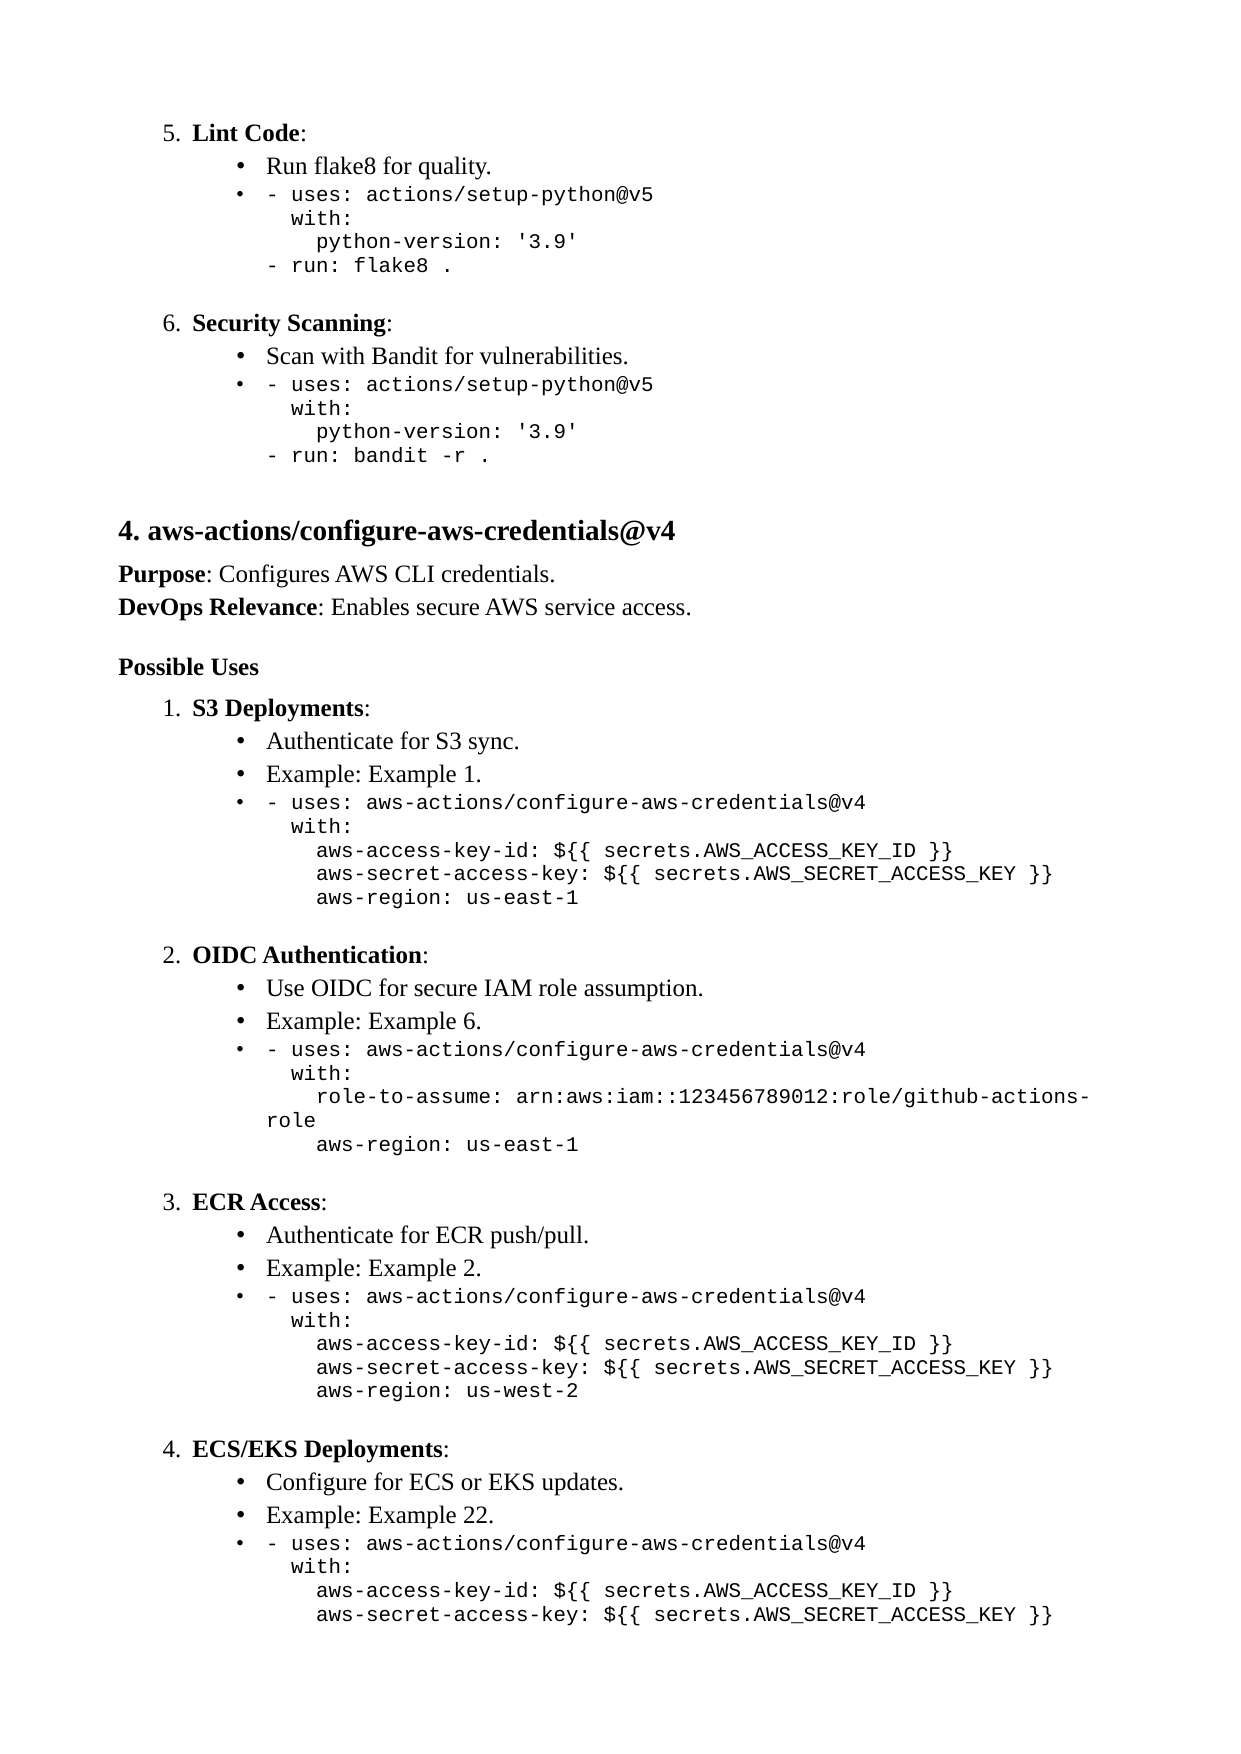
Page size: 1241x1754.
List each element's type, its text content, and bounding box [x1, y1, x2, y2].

list with: [236, 398, 1122, 422]
list aws-access-key-id: ${{ secrets.AWS_ACCESS_KEY_ID }} [236, 840, 1122, 863]
list python-version: '3.9' [236, 422, 1122, 445]
list OIDC Authentication: [162, 940, 1122, 969]
list - run: bandit -r . [236, 445, 1122, 469]
list Lint Code: [162, 118, 1122, 147]
list Example: Example 22. [236, 1500, 1122, 1528]
list ECS/EKS Deployments: [162, 1434, 1122, 1462]
list Authenticate for S3 sync. [236, 726, 1122, 755]
list Example: Example 6. [236, 1006, 1122, 1035]
list aws-secret-access-key: ${{ secrets.AWS_SECRET_ACCESS_KEY }} [236, 863, 1122, 887]
list - uses: actions/setup-python@v5 [236, 374, 1122, 398]
list Example: Example 1. [236, 759, 1122, 788]
text Purpose: Configures AWS CLI credentials. DevOps Relevance: Enables secure AWS service access. [118, 559, 1122, 621]
list aws-secret-access-key: ${{ secrets.AWS_SECRET_ACCESS_KEY }} [236, 1604, 1122, 1627]
list with: [236, 1556, 1122, 1580]
list Configure for ECS or EKS updates. [236, 1467, 1122, 1495]
list Use OIDC for secure IAM role assumption. [236, 973, 1122, 1002]
list with: [236, 1309, 1122, 1333]
list Authenticate for ECR push/pull. [236, 1220, 1122, 1249]
list - uses: actions/setup-python@v5 [236, 184, 1122, 208]
list aws-region: us-west-2 [236, 1381, 1122, 1404]
list - uses: aws-actions/configure-aws-credentials@v4 [236, 1286, 1122, 1309]
list role-to-assume: arn:aws:iam::123456789012:role/github-actions-role [236, 1086, 1122, 1134]
list with: [236, 1063, 1122, 1086]
list Scan with Bandit for vulnerabilities. [236, 341, 1122, 370]
list aws-access-key-id: ${{ secrets.AWS_ACCESS_KEY_ID }} [236, 1333, 1122, 1357]
list - uses: aws-actions/configure-aws-credentials@v4 [236, 1533, 1122, 1556]
list S3 Deployments: [162, 693, 1122, 722]
list python-version: '3.9' [236, 231, 1122, 255]
list aws-secret-access-key: ${{ secrets.AWS_SECRET_ACCESS_KEY }} [236, 1357, 1122, 1381]
list with: [236, 816, 1122, 840]
list Security Scanning: [162, 308, 1122, 337]
list - uses: aws-actions/configure-aws-credentials@v4 [236, 1039, 1122, 1063]
list - run: flake8 . [236, 255, 1122, 279]
list Example: Example 2. [236, 1253, 1122, 1282]
list aws-region: us-east-1 [236, 887, 1122, 911]
list Run flake8 for quality. [236, 151, 1122, 180]
list - uses: aws-actions/configure-aws-credentials@v4 [236, 792, 1122, 816]
list with: [236, 208, 1122, 231]
list aws-region: us-east-1 [236, 1134, 1122, 1157]
subtitle Possible Uses [118, 652, 1122, 681]
subtitle 4. aws-actions/configure-aws-credentials@v4 [118, 513, 1122, 546]
list ECR Access: [162, 1187, 1122, 1216]
list aws-access-key-id: ${{ secrets.AWS_ACCESS_KEY_ID }} [236, 1580, 1122, 1604]
